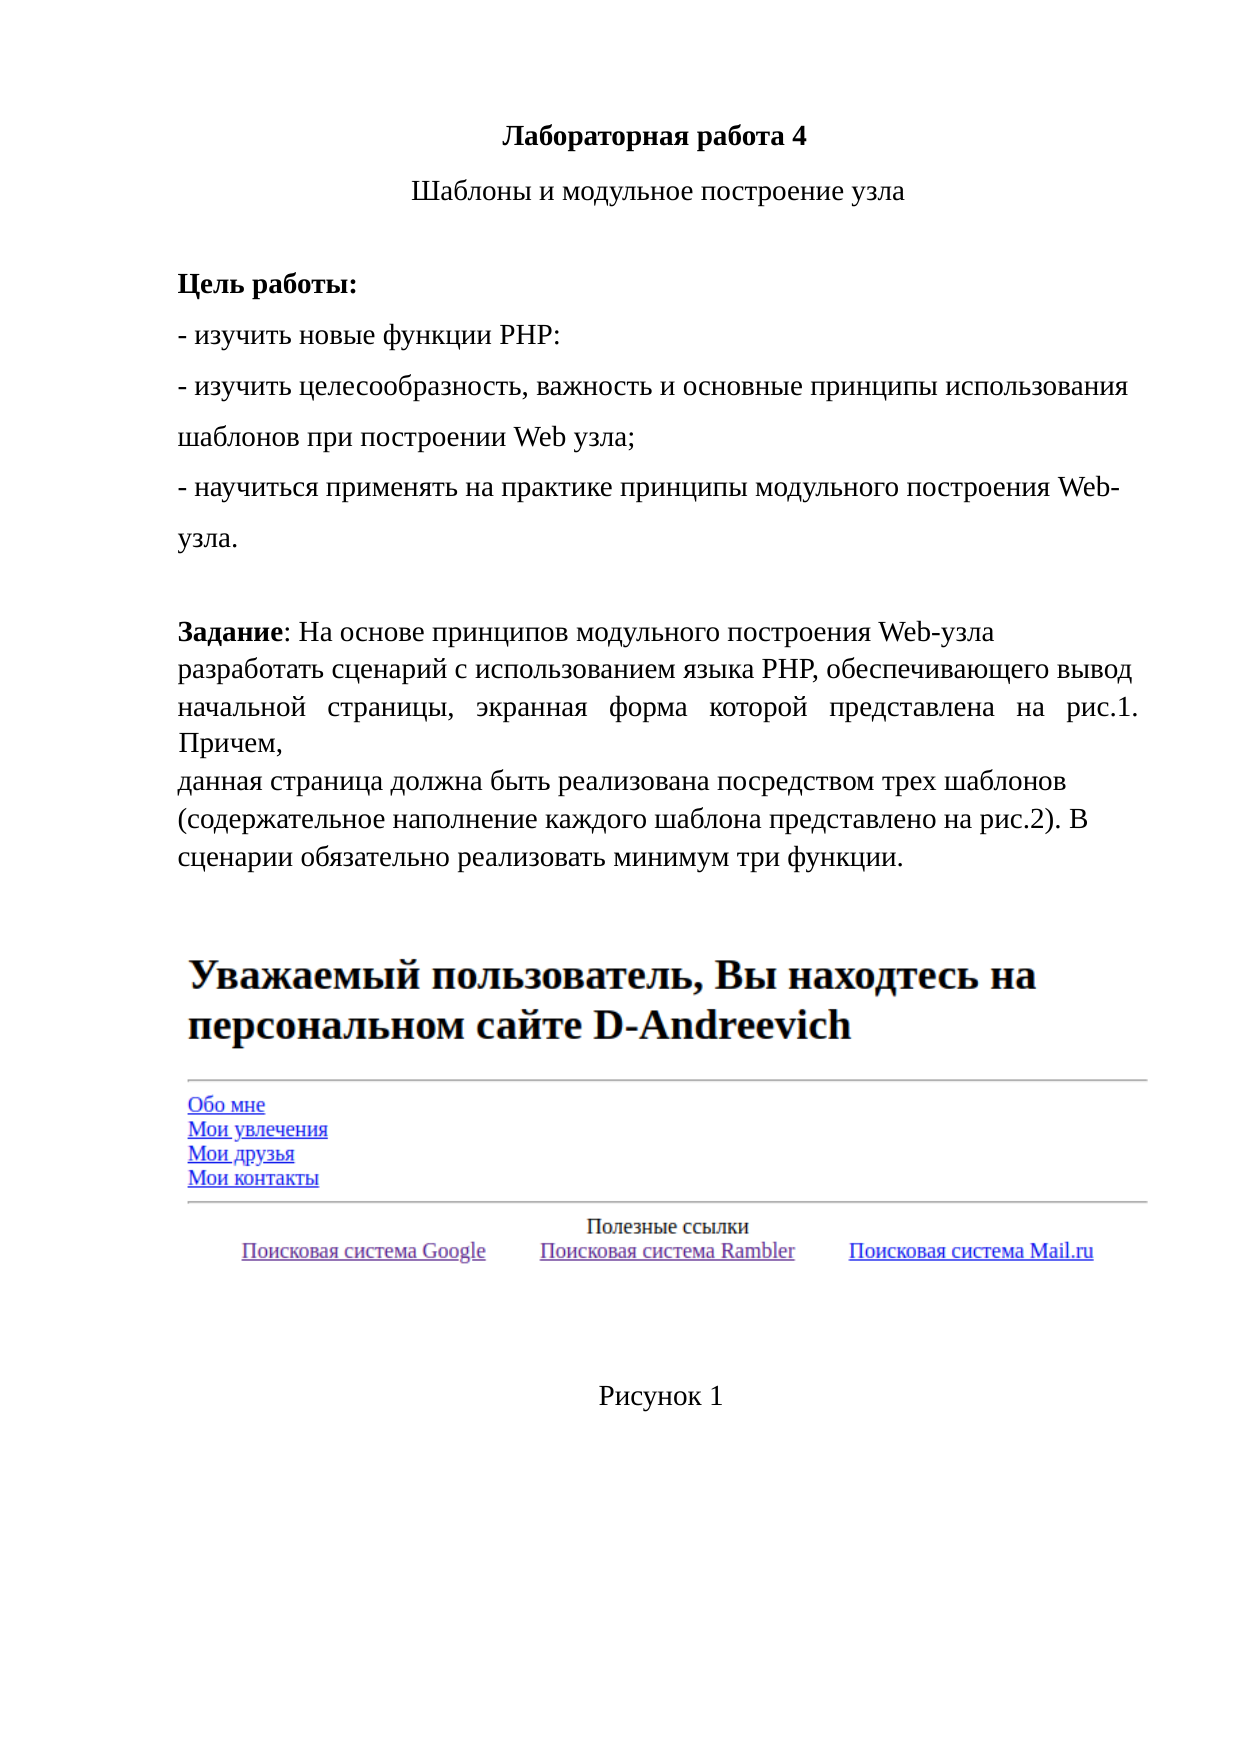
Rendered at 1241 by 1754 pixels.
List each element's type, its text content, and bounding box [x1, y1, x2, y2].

text данная страница должна быть реализована посредством трех шаблонов [177, 763, 1139, 797]
text разработать сценарий с использованием языка PHP, обеспечивающего вывод [177, 652, 1139, 685]
text - научиться применять на практике принципы модульного построения Web- [177, 469, 1140, 503]
text сценарии обязательно реализовать минимум три функции. [177, 839, 1139, 872]
text Рисунок 1 [177, 1378, 1152, 1412]
text Задание: На основе принципов модульного построения Web-узла [177, 614, 1139, 647]
text начальной страницы, экранная форма которой представлена на рис.1. Причем, [177, 689, 1139, 759]
text - изучить новые функции PHP: [177, 317, 1140, 351]
text Лабораторная работа 4 [177, 118, 1139, 152]
text (содержательное наполнение каждого шаблона представлено на рис.2). В [177, 801, 1139, 834]
text - изучить целесообразность, важность и основные принципы использования [177, 368, 1140, 401]
subtitle Шаблоны и модульное построение узла [195, 173, 1121, 206]
text шаблонов при построении Web узла; [177, 419, 1140, 452]
text узла. [177, 520, 1140, 554]
picture [177, 943, 1152, 1273]
text Цель работы: [177, 266, 1140, 300]
